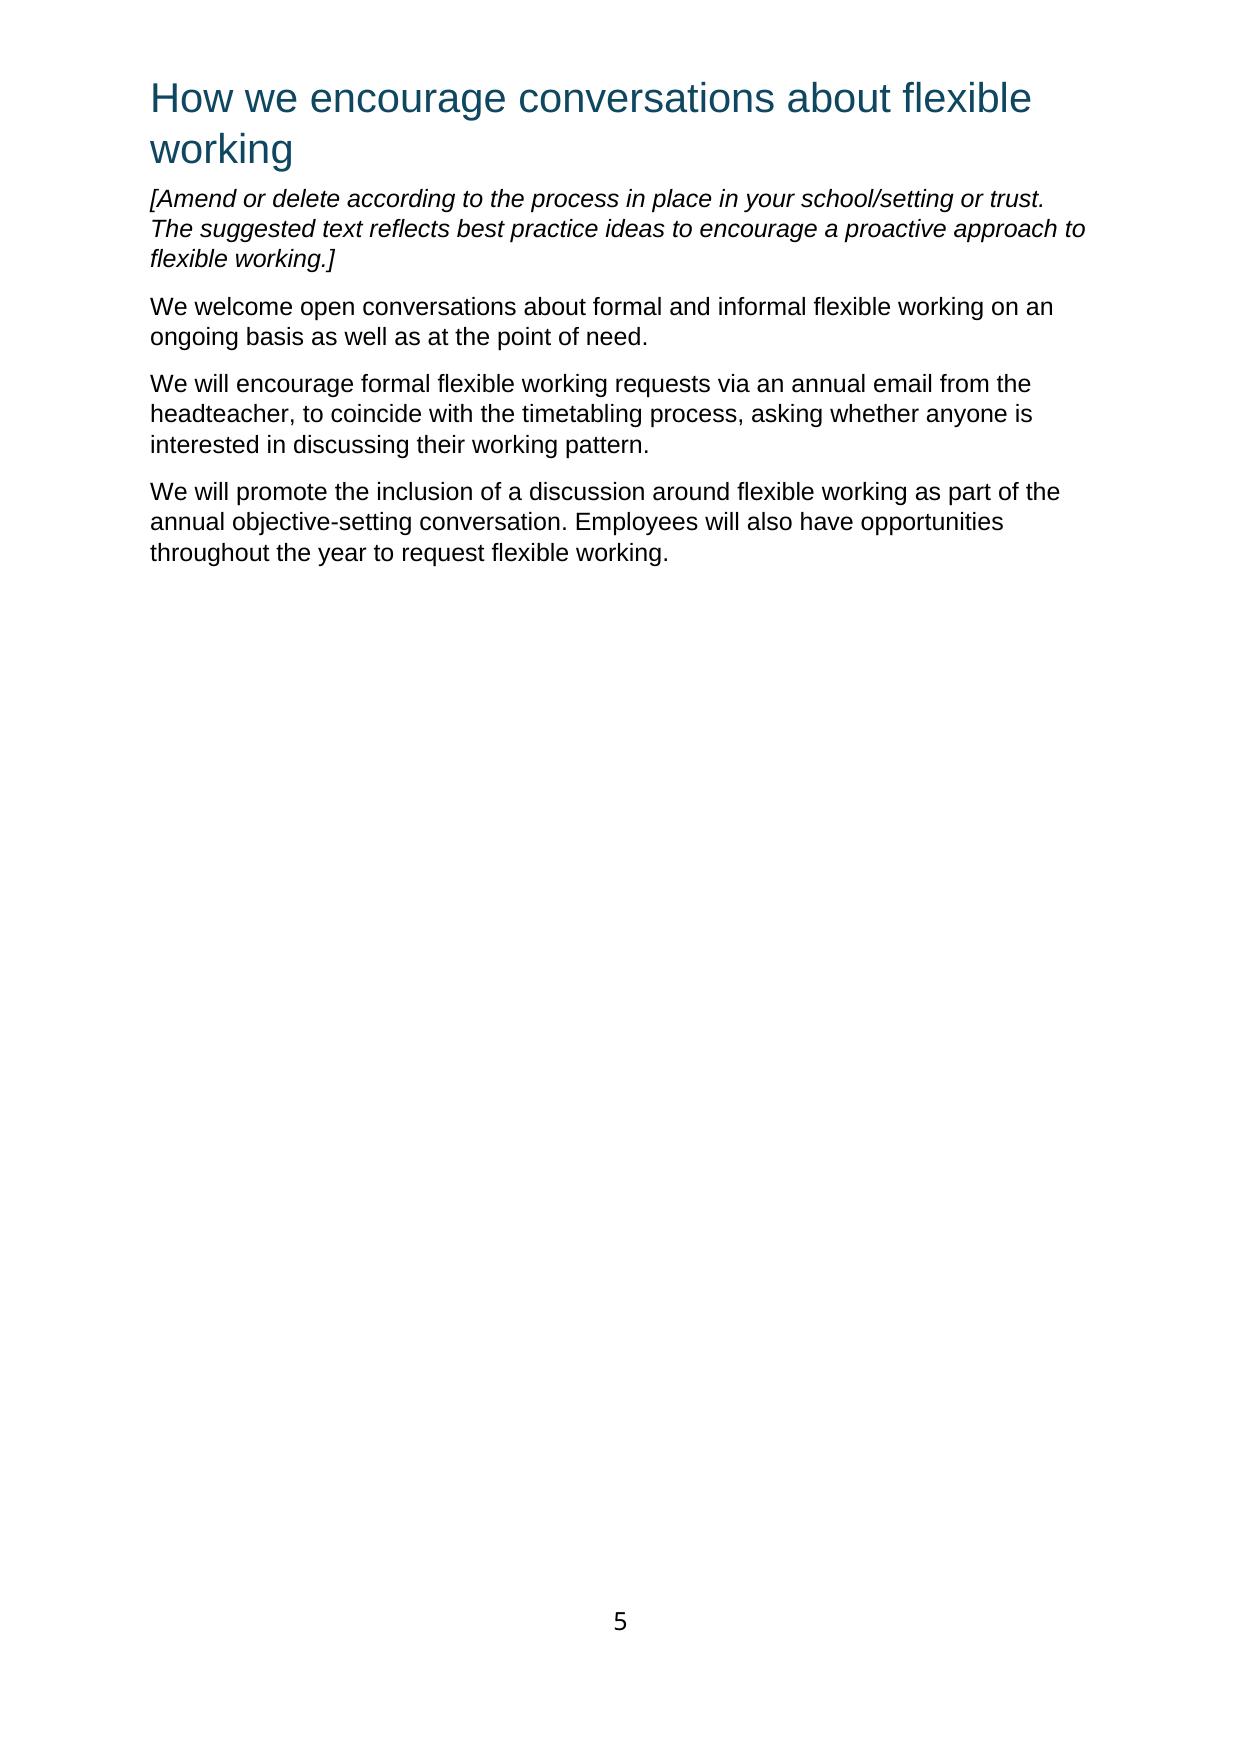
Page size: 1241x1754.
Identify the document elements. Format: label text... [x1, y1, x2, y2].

text We welcome open conversations about formal and informal flexible working on an ongoing basis as well as at the point of need. [150, 291, 1090, 351]
text We will encourage formal flexible working requests via an annual email from the headteacher, to coincide with the timetabling process, asking whether anyone is interested in discussing their working pattern. [150, 369, 1090, 458]
text We will promote the inclusion of a discussion around flexible working as part of the annual objective-setting conversation. Employees will also have opportunities throughout the year to request flexible working. [150, 477, 1090, 566]
subtitle How we encourage conversations about flexible working [150, 74, 1090, 172]
text [Amend or delete according to the process in place in your school/setting or trust. The suggested text reflects best practice ideas to encourage a proactive approach to flexible working.] [150, 183, 1090, 273]
